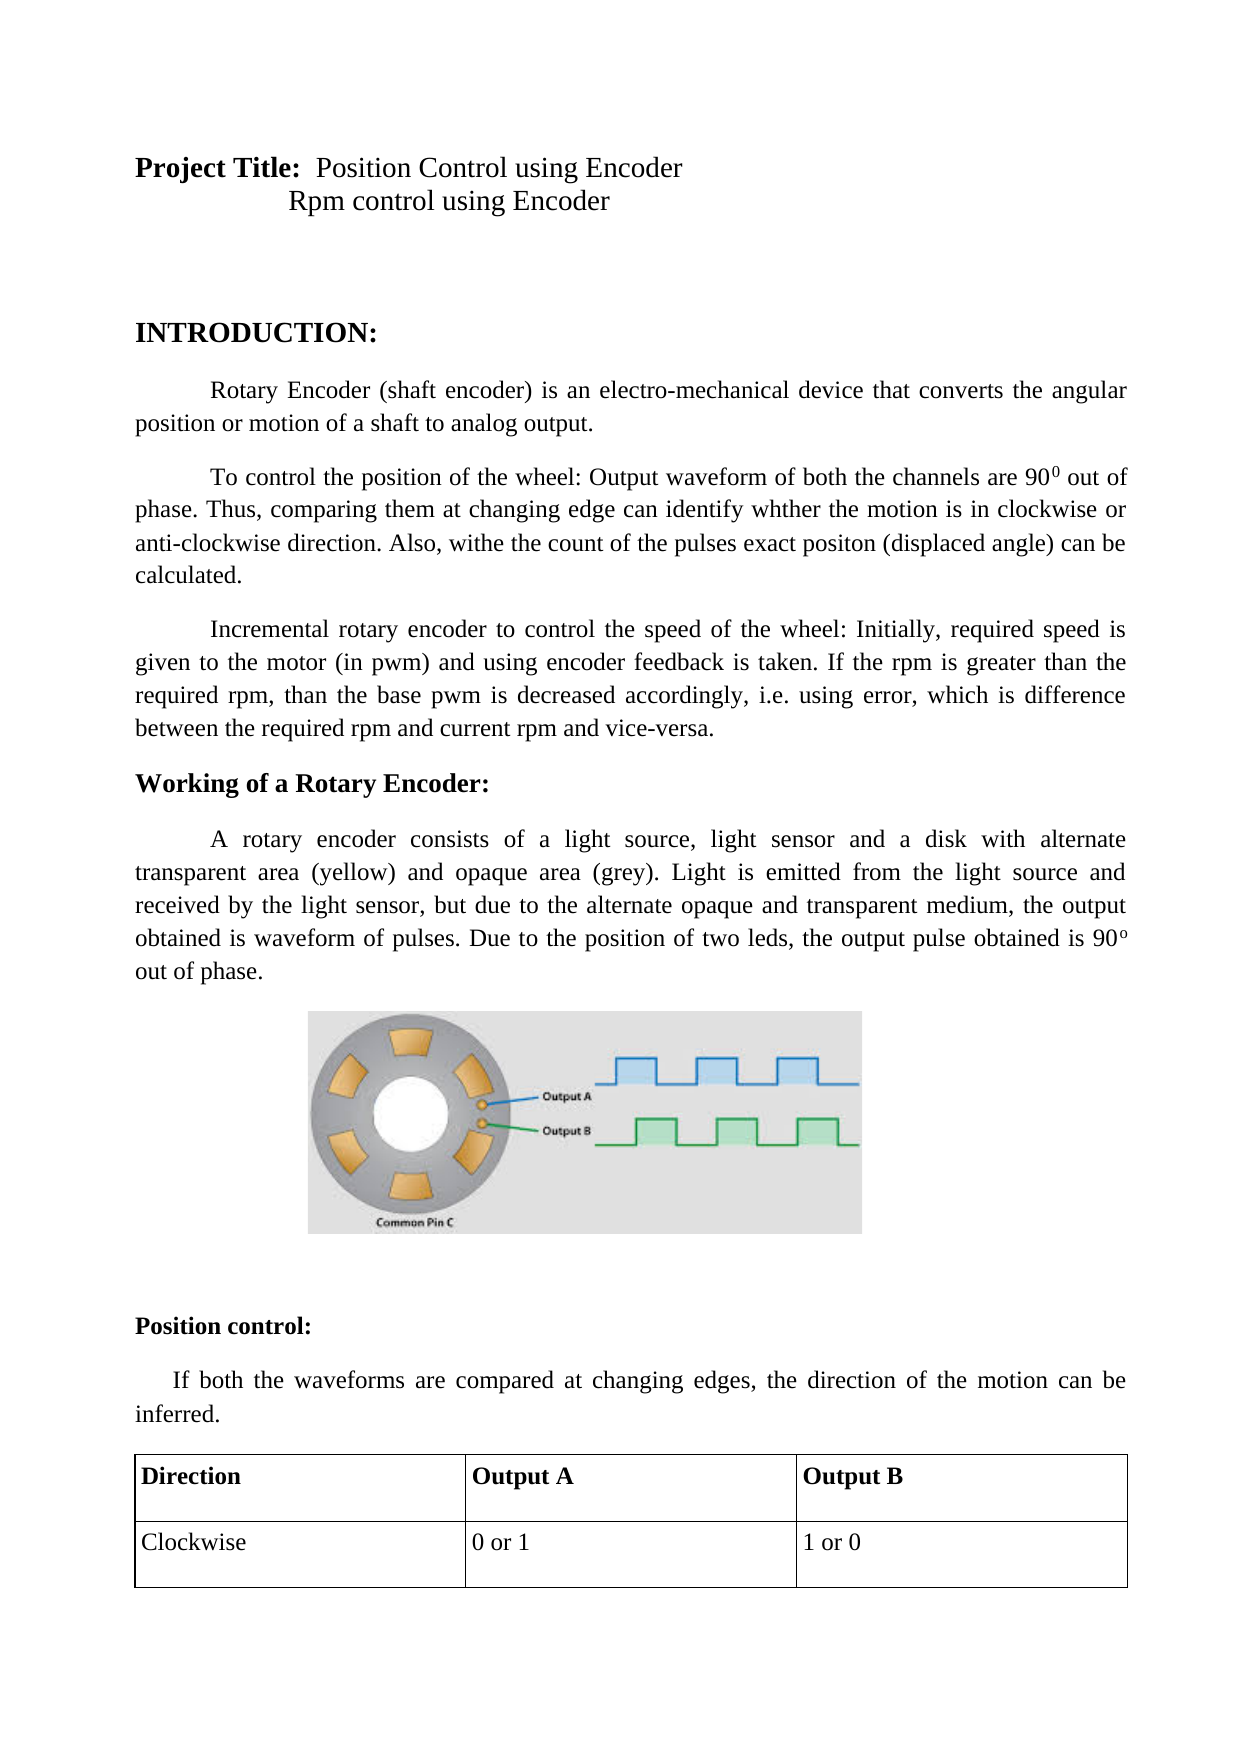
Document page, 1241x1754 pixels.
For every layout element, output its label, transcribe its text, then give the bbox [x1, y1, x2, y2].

text Position control: [135, 1311, 1128, 1340]
table_header Output B [797, 1455, 1127, 1521]
text If both the waveforms are compared at changing edges, the direction of the motion can be inferred. [135, 1365, 1128, 1429]
table_header Direction [136, 1455, 465, 1521]
text Working of a Rotary Encoder: [135, 767, 1128, 798]
text Incremental rotary encoder to control the speed of the wheel: Initially, required speed is given to the motor (in pwm) and using encoder feedback is taken. If the rpm is greater than the required rpm, than the base pwm is decreased accordingly, i.e. using error, which is difference between the required rpm and current rpm and vice-versa. [135, 614, 1128, 742]
table_cell 0 or 1 [466, 1522, 796, 1587]
text Rpm control using Encoder [135, 183, 1128, 217]
text A rotary encoder consists of a light source, light sensor and a disk with alternate transparent area (yellow) and opaque area (grey). Light is emitted from the light source and received by the light sensor, but due to the alternate opaque and transparent medium, the output obtained is waveform of pulses. Due to the position of two leds, the output pulse obtained is 90o out of phase. [135, 824, 1128, 985]
table_header Output A [466, 1455, 796, 1521]
table_cell Clockwise [136, 1522, 465, 1587]
text To control the position of the wheel: Output waveform of both the channels are 900 out of phase. Thus, comparing them at changing edge can identify whther the motion is in clockwise or anti-clockwise direction. Also, withe the count of the pulses exact positon (displaced angle) can be calculated. [135, 462, 1128, 589]
table_cell 1 or 0 [797, 1522, 1127, 1587]
text INTRODUCTION: [135, 315, 1128, 349]
text Rotary Encoder (shaft encoder) is an electro-mechanical device that converts the angular position or motion of a shaft to analog output. [135, 375, 1128, 436]
text Project Title: Position Control using Encoder [135, 150, 1128, 183]
